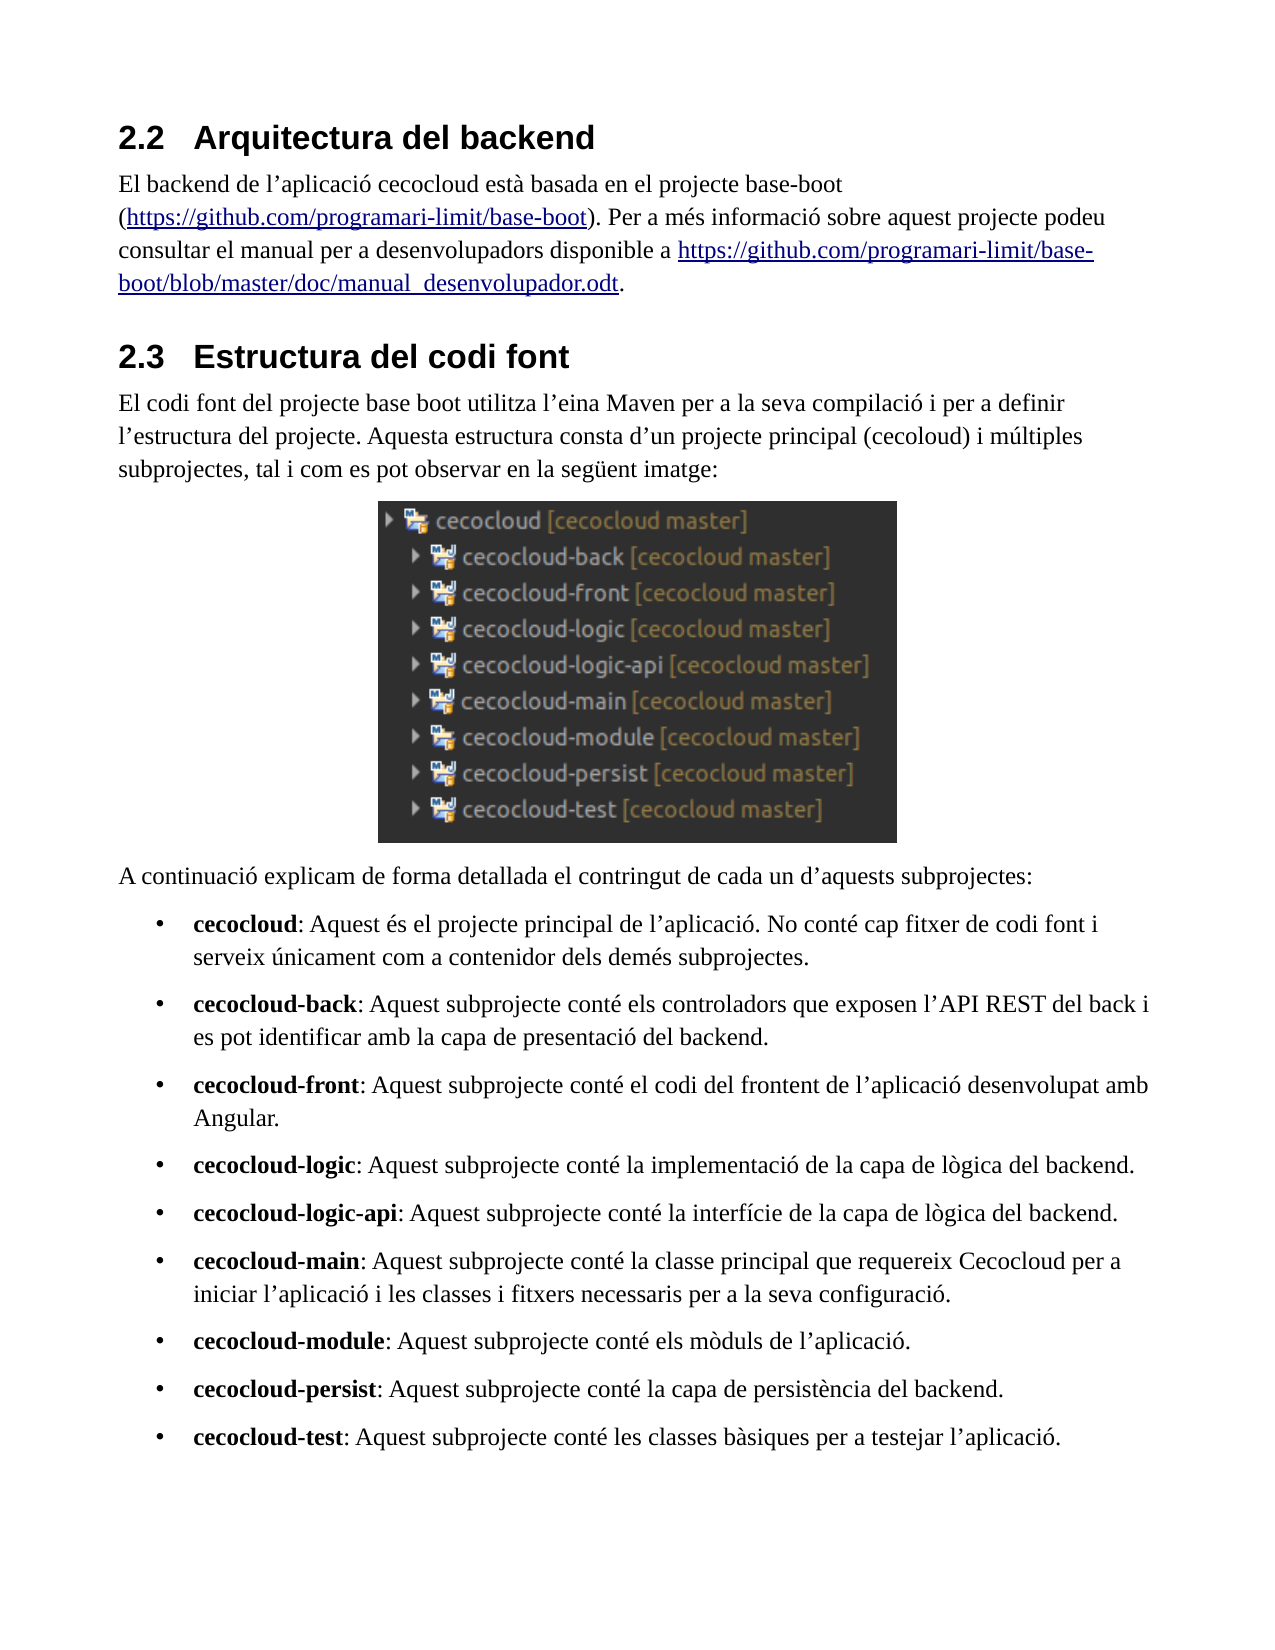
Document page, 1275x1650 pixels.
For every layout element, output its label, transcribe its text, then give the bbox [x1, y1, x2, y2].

list cecocloud-logic-api: Aquest subprojecte conté la interfície de la capa de lògica del backend. [156, 1198, 1157, 1227]
list cecocloud-module: Aquest subprojecte conté els mòduls de l’aplicació. [156, 1326, 1157, 1355]
list cecocloud-main: Aquest subprojecte conté la classe principal que requereix Cecocloud per a iniciar l’aplicació i les classes i fitxers necessaris per a la seva configuració. [156, 1246, 1157, 1307]
subtitle Estructura del codi font [118, 337, 1157, 375]
text El backend de l’aplicació cecocloud està basada en el projecte base-boot (https://github.com/programari-limit/base-boot). Per a més informació sobre aquest projecte podeu consultar el manual per a desenvolupadors disponible a https://github.com/programari-limit/base-boot/blob/master/doc/manual_desenvolupador.odt. [118, 169, 1157, 297]
list cecocloud-persist: Aquest subprojecte conté la capa de persistència del backend. [156, 1374, 1157, 1403]
picture [378, 501, 897, 843]
list cecocloud: Aquest és el projecte principal de l’aplicació. No conté cap fitxer de codi font i serveix únicament com a contenidor dels demés subprojectes. [156, 909, 1157, 970]
list cecocloud-test: Aquest subprojecte conté les classes bàsiques per a testejar l’aplicació. [156, 1422, 1157, 1450]
subtitle Arquitectura del backend [118, 118, 1157, 157]
text El codi font del projecte base boot utilitza l’eina Maven per a la seva compilació i per a definir l’estructura del projecte. Aquesta estructura consta d’un projecte principal (cecoloud) i múltiples subprojectes, tal i com es pot observar en la següent imatge: [118, 388, 1157, 483]
list cecocloud-logic: Aquest subprojecte conté la implementació de la capa de lògica del backend. [156, 1151, 1157, 1179]
list cecocloud-front: Aquest subprojecte conté el codi del frontent de l’aplicació desenvolupat amb Angular. [156, 1070, 1157, 1132]
text A continuació explicam de forma detallada el contringut de cada un d’aquests subprojectes: [118, 861, 1157, 890]
list cecocloud-back: Aquest subprojecte conté els controladors que exposen l’API REST del back i es pot identificar amb la capa de presentació del backend. [156, 989, 1157, 1051]
